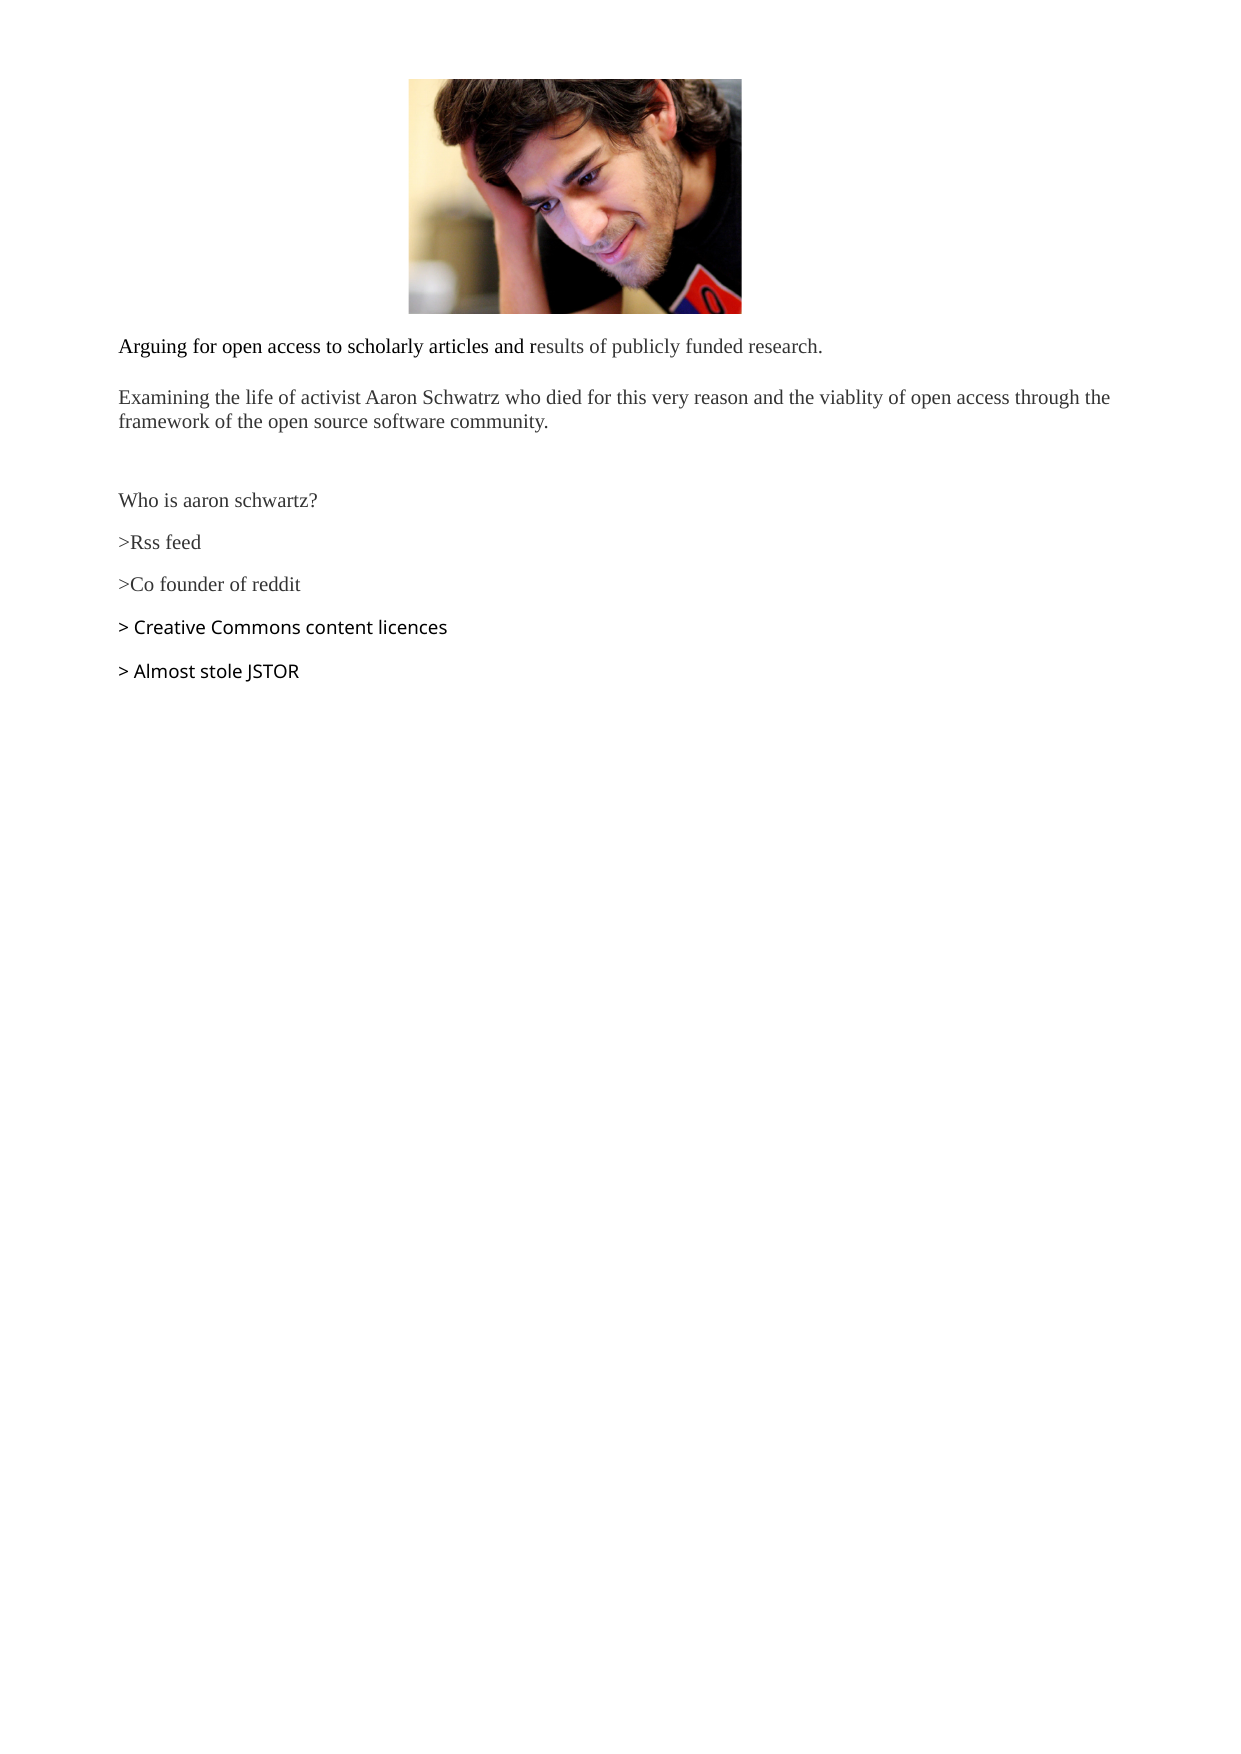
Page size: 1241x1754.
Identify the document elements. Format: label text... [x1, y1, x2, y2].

picture [408, 79, 742, 314]
subtitle Examining the life of activist Aaron Schwatrz who died for this very reason and the viablity of open access through the framework of the open source software community. [118, 385, 1122, 433]
subtitle Arguing for open access to scholarly articles and results of publicly funded research. [118, 334, 1122, 358]
text Who is aaron schwartz? [118, 488, 1122, 512]
text >Co founder of reddit [118, 572, 1122, 596]
text > Almost stole JSTOR [118, 658, 1122, 684]
text >Rss feed [118, 530, 1122, 554]
text > Creative Commons content licences [118, 614, 1122, 640]
